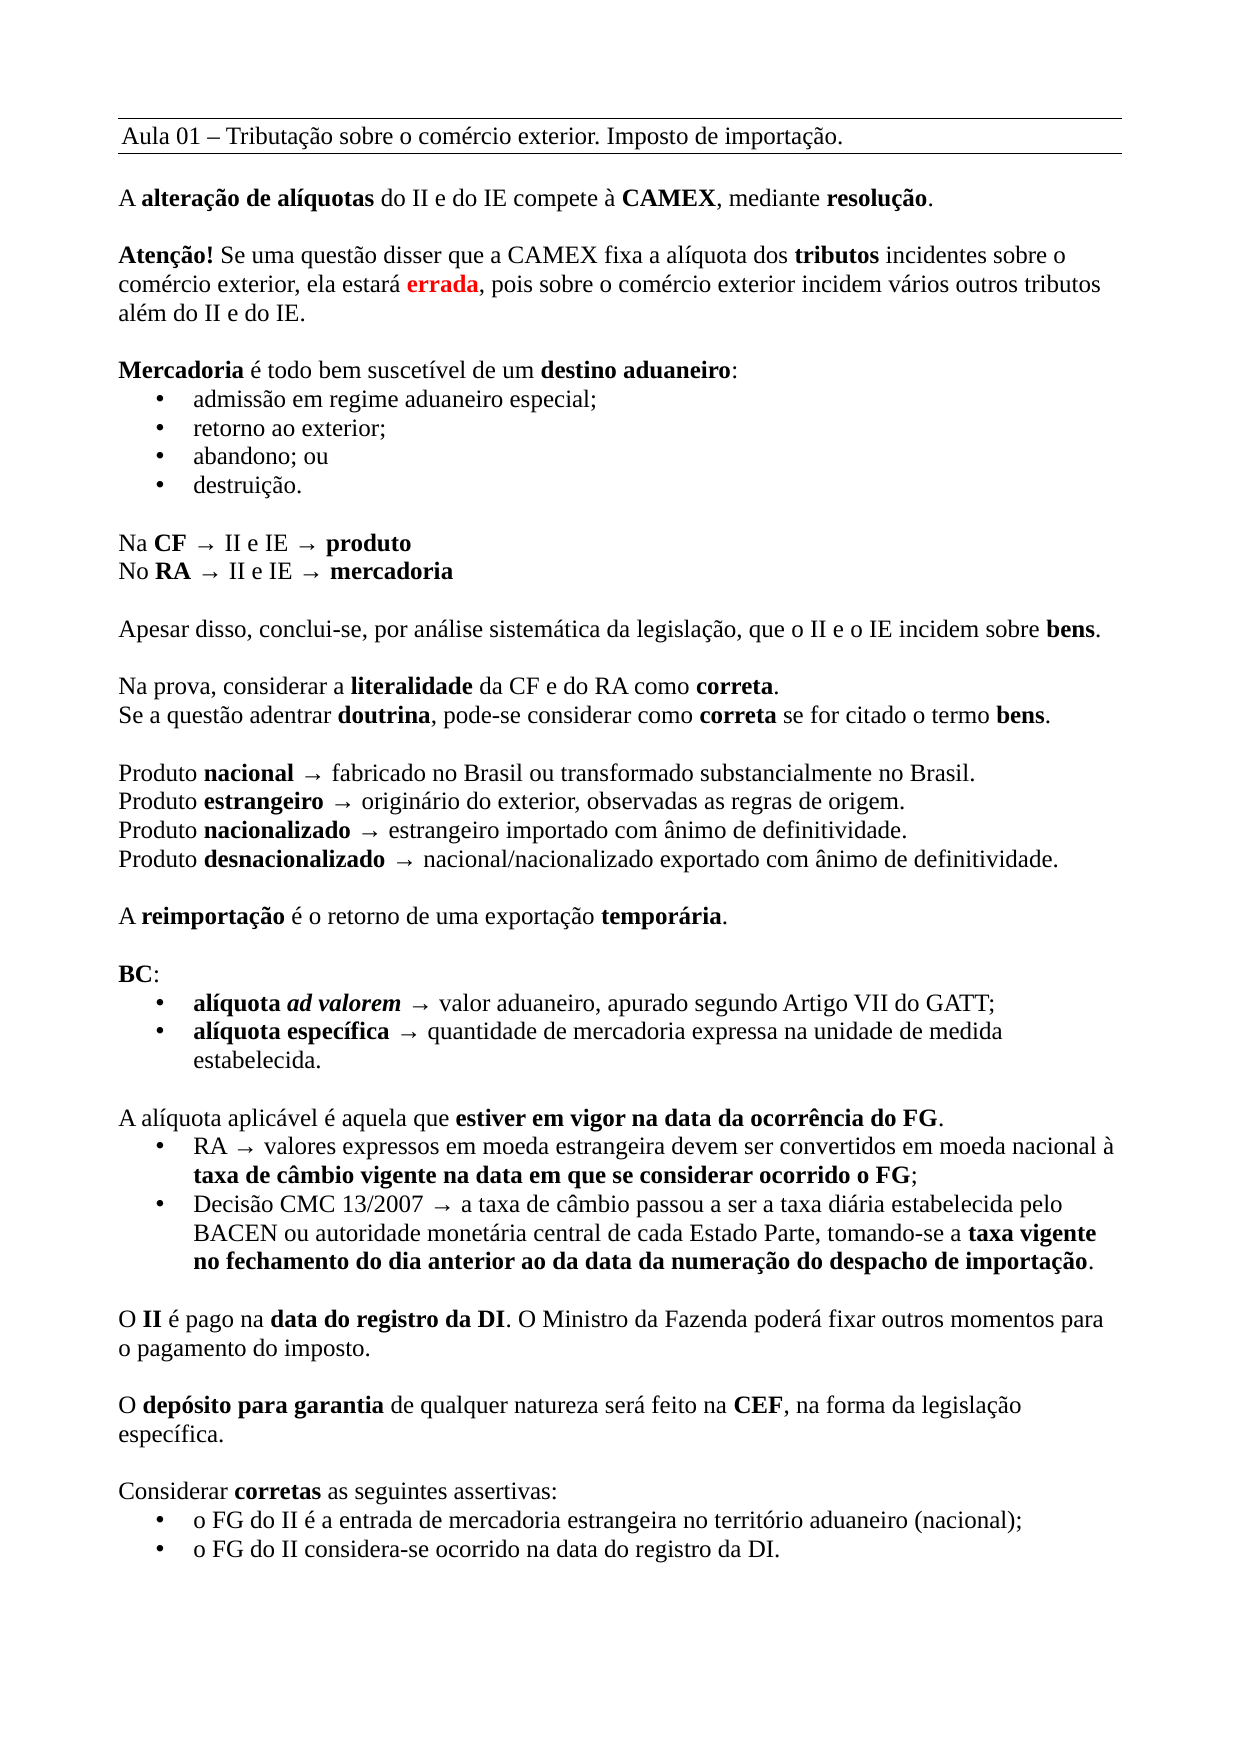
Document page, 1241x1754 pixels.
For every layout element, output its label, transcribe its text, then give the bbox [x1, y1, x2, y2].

list admissão em regime aduaneiro especial; [156, 384, 1122, 413]
text Se a questão adentrar doutrina, pode-se considerar como correta se for citado o termo bens. [118, 700, 1122, 729]
text Mercadoria é todo bem suscetível de um destino aduaneiro: [118, 355, 1122, 384]
list retorno ao exterior; [156, 413, 1122, 441]
text Na CF → II e IE → produto [118, 528, 1122, 556]
text A alteração de alíquotas do II e do IE compete à CAMEX, mediante resolução. [118, 183, 1122, 211]
list abandono; ou [156, 441, 1122, 470]
list alíquota específica → quantidade de mercadoria expressa na unidade de medida estabelecida. [156, 1016, 1122, 1074]
text BC: [118, 959, 1122, 988]
list o FG do II considera-se ocorrido na data do registro da DI. [156, 1534, 1122, 1563]
text O depósito para garantia de qualquer natureza será feito na CEF, na forma da legislação específica. [118, 1390, 1122, 1448]
list alíquota ad valorem → valor aduaneiro, apurado segundo Artigo VII do GATT; [156, 988, 1122, 1016]
list Decisão CMC 13/2007 → a taxa de câmbio passou a ser a taxa diária estabelecida pelo BACEN ou autoridade monetária central de cada Estado Parte, tomando-se a taxa vigente no fechamento do dia anterior ao da data da numeração do despacho de importação. [156, 1189, 1122, 1275]
text Considerar corretas as seguintes assertivas: [118, 1476, 1122, 1505]
text Atenção! Se uma questão disser que a CAMEX fixa a alíquota dos tributos incidentes sobre o comércio exterior, ela estará errada, pois sobre o comércio exterior incidem vários outros tributos além do II e do IE. [118, 240, 1122, 326]
text Na prova, considerar a literalidade da CF e do RA como correta. [118, 671, 1122, 700]
text O II é pago na data do registro da DI. O Ministro da Fazenda poderá fixar outros momentos para o pagamento do imposto. [118, 1304, 1122, 1361]
list RA → valores expressos em moeda estrangeira devem ser convertidos em moeda nacional à taxa de câmbio vigente na data em que se considerar ocorrido o FG; [156, 1131, 1122, 1189]
list destruição. [156, 470, 1122, 499]
text A alíquota aplicável é aquela que estiver em vigor na data da ocorrência do FG. [118, 1103, 1122, 1131]
text Produto desnacionalizado → nacional/nacionalizado exportado com ânimo de definitividade. [118, 844, 1122, 873]
text Produto nacional → fabricado no Brasil ou transformado substancialmente no Brasil. [118, 758, 1122, 786]
text A reimportação é o retorno de uma exportação temporária. [118, 901, 1122, 930]
text Produto nacionalizado → estrangeiro importado com ânimo de definitividade. [118, 815, 1122, 844]
text No RA → II e IE → mercadoria [118, 556, 1122, 585]
text Apesar disso, conclui-se, por análise sistemática da legislação, que o II e o IE incidem sobre bens. [118, 614, 1122, 643]
list o FG do II é a entrada de mercadoria estrangeira no território aduaneiro (nacional); [156, 1505, 1122, 1534]
text Produto estrangeiro → originário do exterior, observadas as regras de origem. [118, 786, 1122, 815]
